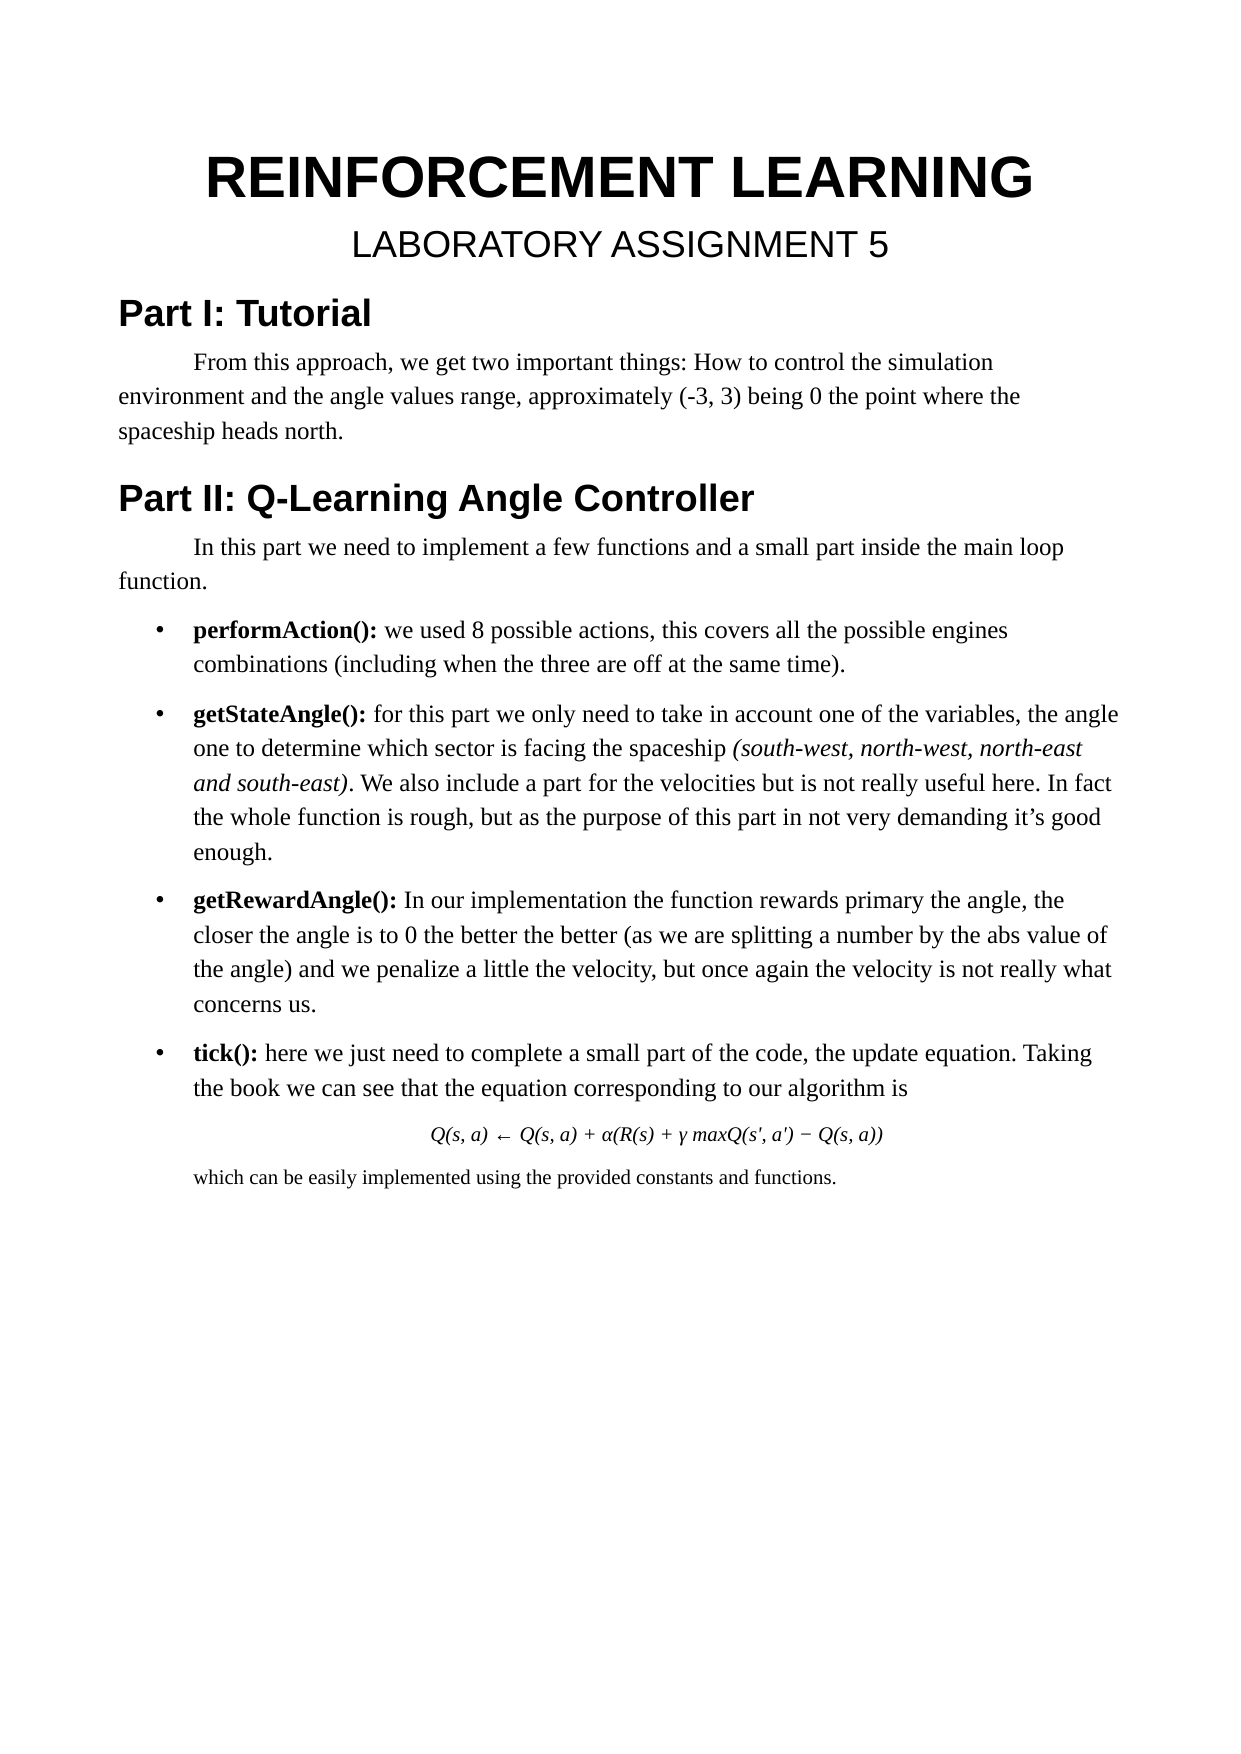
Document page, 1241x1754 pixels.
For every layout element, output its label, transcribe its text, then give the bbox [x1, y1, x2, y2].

title REINFORCEMENT LEARNING [118, 143, 1122, 210]
list tick(): here we just need to complete a small part of the code, the update equation. Taking the book we can see that the equation corresponding to our algorithm is [156, 1038, 1122, 1101]
subtitle Part I: Tutorial [118, 291, 1122, 334]
list Q(s, a) ← Q(s, a) + α(R(s) + γ maxQ(s', a') − Q(s, a)) [156, 1122, 1122, 1146]
list which can be easily implemented using the provided constants and functions. [156, 1165, 1122, 1189]
text In this part we need to implement a few functions and a small part inside the main loop function. [118, 532, 1122, 595]
list performAction(): we used 8 possible actions, this covers all the possible engines combinations (including when the three are off at the same time). [156, 615, 1122, 678]
text From this approach, we get two important things: How to control the simulation environment and the angle values range, approximately (-3, 3) being 0 the point where the spaceship heads north. [118, 347, 1122, 445]
list getRewardAngle(): In our implementation the function rewards primary the angle, the closer the angle is to 0 the better the better (as we are splitting a number by the abs value of the angle) and we penalize a little the velocity, but once again the velocity is not really what concerns us. [156, 886, 1122, 1018]
subtitle Part II: Q-Learning Angle Controller [118, 475, 1122, 519]
list getStateAngle(): for this part we only need to take in account one of the variables, the angle one to determine which sector is facing the spaceship (south-west, north-west, north-east and south-east). We also include a part for the velocities but is not really useful here. In fact the whole function is rough, but as the purpose of this part in not very demanding it’s good enough. [156, 699, 1122, 865]
subtitle LABORATORY ASSIGNMENT 5 [118, 223, 1122, 266]
